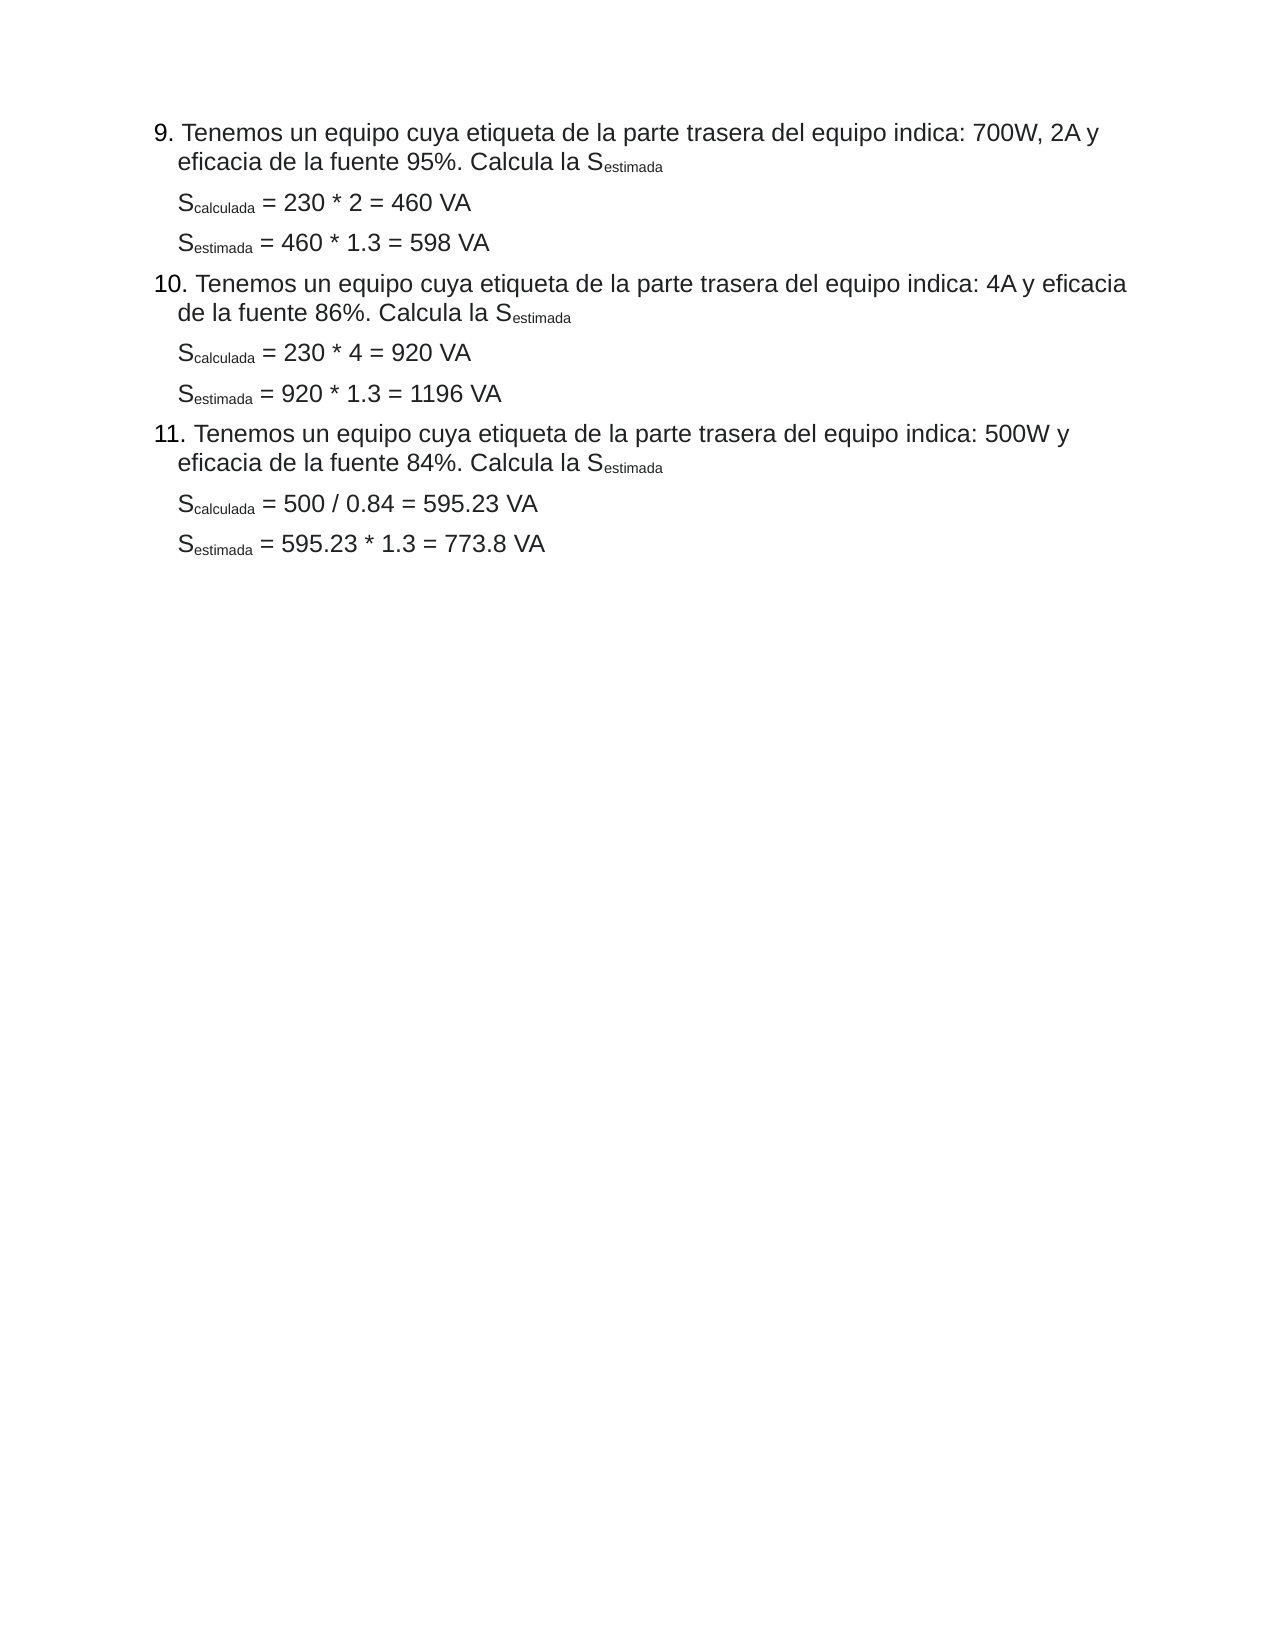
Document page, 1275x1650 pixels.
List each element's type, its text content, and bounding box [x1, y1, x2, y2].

list Tenemos un equipo cuya etiqueta de la parte trasera del equipo indica: 500W y eficacia de la fuente 84%. Calcula la Sestimada [153, 419, 1157, 477]
list Scalculada = 230 * 4 = 920 VA [153, 338, 1157, 367]
list Sestimada = 460 * 1.3 = 598 VA [153, 228, 1157, 257]
list Scalculada = 230 * 2 = 460 VA [153, 187, 1157, 216]
list Scalculada = 500 / 0.84 = 595.23 VA [153, 489, 1157, 517]
list Sestimada = 595.23 * 1.3 = 773.8 VA [153, 529, 1157, 558]
list Tenemos un equipo cuya etiqueta de la parte trasera del equipo indica: 4A y eficacia de la fuente 86%. Calcula la Sestimada [153, 269, 1157, 326]
list Sestimada = 920 * 1.3 = 1196 VA [153, 379, 1157, 407]
list Tenemos un equipo cuya etiqueta de la parte trasera del equipo indica: 700W, 2A y eficacia de la fuente 95%. Calcula la Sestimada [153, 118, 1157, 176]
